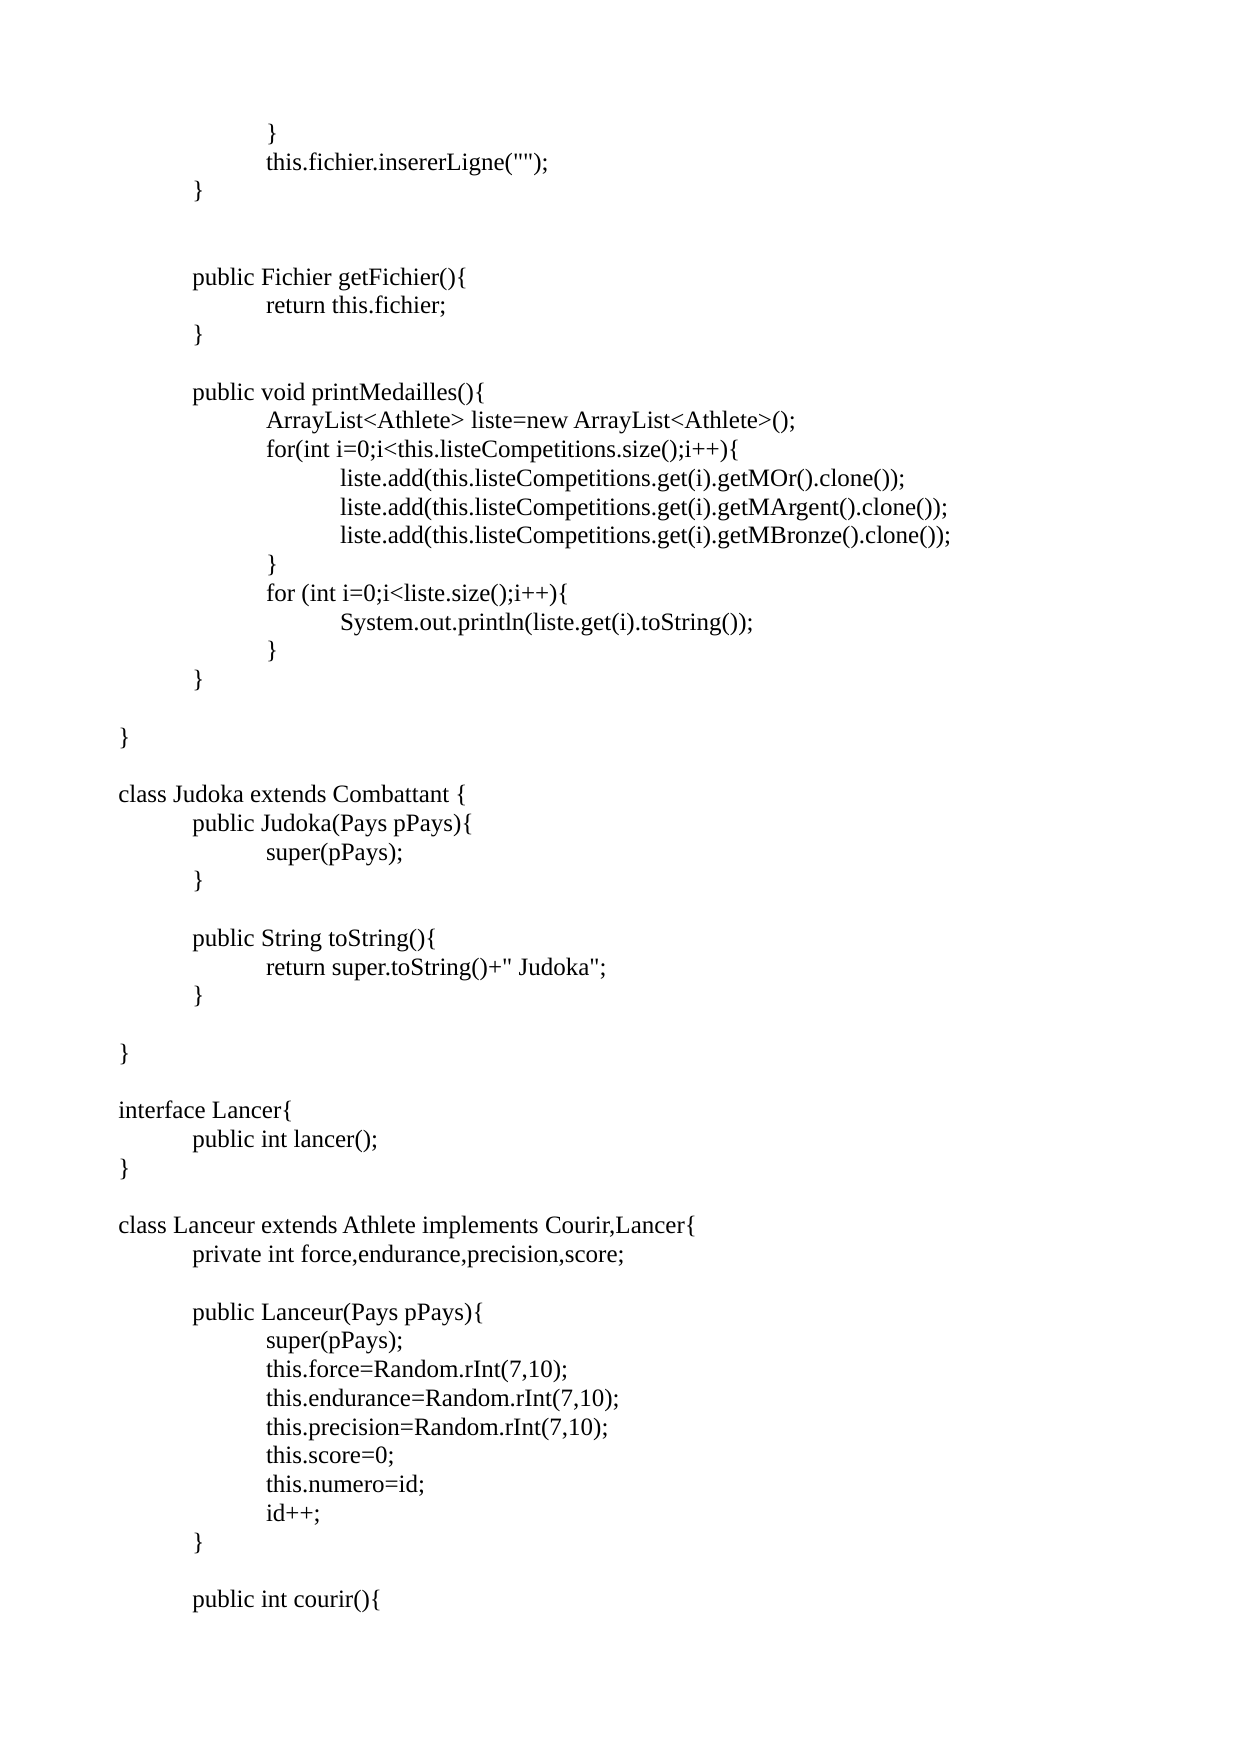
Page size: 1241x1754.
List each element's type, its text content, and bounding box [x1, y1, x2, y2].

text this.precision=Random.rInt(7,10); [118, 1412, 1122, 1441]
text public int lancer(); [118, 1124, 1122, 1153]
text } [118, 1038, 1122, 1067]
text return super.toString()+" Judoka"; [118, 952, 1122, 981]
text this.score=0; [118, 1441, 1122, 1469]
text public Lanceur(Pays pPays){ [118, 1297, 1122, 1326]
text public String toString(){ [118, 923, 1122, 952]
text interface Lancer{ [118, 1096, 1122, 1124]
text this.fichier.insererLigne(""); [118, 147, 1122, 176]
text System.out.println(liste.get(i).toString()); [118, 607, 1122, 636]
text public int courir(){ [118, 1584, 1122, 1613]
text } [118, 722, 1122, 751]
text for (int i=0;i<liste.size();i++){ [118, 578, 1122, 607]
text class Judoka extends Combattant { [118, 779, 1122, 808]
text class Lanceur extends Athlete implements Courir,Lancer{ [118, 1211, 1122, 1239]
text } [118, 636, 1122, 664]
text public void printMedailles(){ [118, 377, 1122, 406]
text } [118, 1527, 1122, 1556]
text id++; [118, 1498, 1122, 1527]
text liste.add(this.listeCompetitions.get(i).getMOr().clone()); [118, 463, 1122, 492]
text this.numero=id; [118, 1469, 1122, 1498]
text liste.add(this.listeCompetitions.get(i).getMArgent().clone()); [118, 492, 1122, 521]
text liste.add(this.listeCompetitions.get(i).getMBronze().clone()); [118, 521, 1122, 549]
text super(pPays); [118, 1326, 1122, 1354]
text } [118, 319, 1122, 348]
text this.endurance=Random.rInt(7,10); [118, 1383, 1122, 1412]
text public Judoka(Pays pPays){ [118, 808, 1122, 837]
text this.force=Random.rInt(7,10); [118, 1354, 1122, 1383]
text for(int i=0;i<this.listeCompetitions.size();i++){ [118, 434, 1122, 463]
text } [118, 176, 1122, 204]
text } [118, 1153, 1122, 1182]
text private int force,endurance,precision,score; [118, 1239, 1122, 1268]
text } [118, 866, 1122, 894]
text super(pPays); [118, 837, 1122, 866]
text } [118, 664, 1122, 693]
text public Fichier getFichier(){ [118, 262, 1122, 291]
text return this.fichier; [118, 291, 1122, 319]
text } [118, 118, 1122, 147]
text } [118, 549, 1122, 578]
text } [118, 981, 1122, 1009]
text ArrayList<Athlete> liste=new ArrayList<Athlete>(); [118, 406, 1122, 434]
